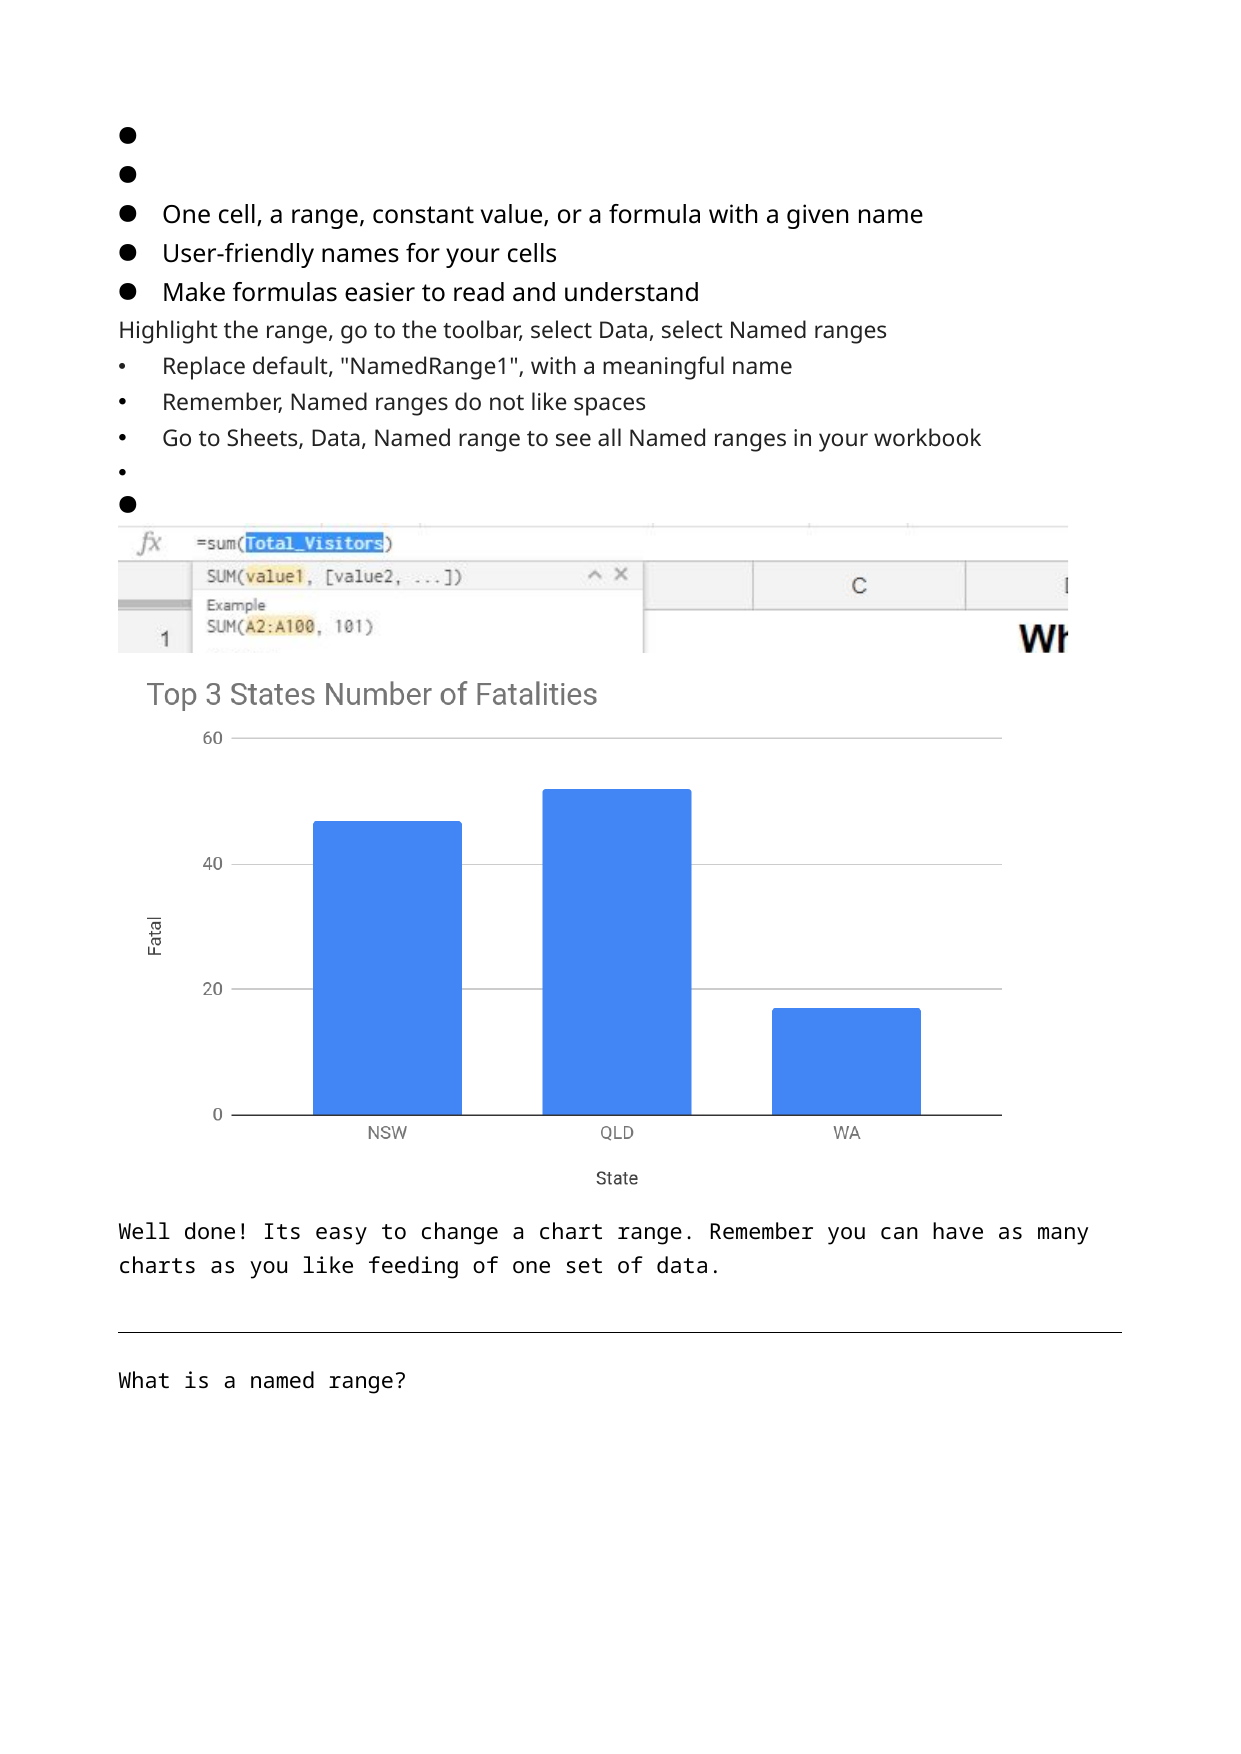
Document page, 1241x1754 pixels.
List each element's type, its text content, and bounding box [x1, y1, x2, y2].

list One cell, a range, constant value, or a formula with a given name [118, 196, 1068, 231]
list Replace default, "NamedRange1", with a meaningful name [118, 350, 1068, 381]
list Make formulas easier to read and understand [118, 275, 1068, 309]
text Well done! Its easy to change a chart range. Remember you can have as many charts as you like feeding of one set of data. [118, 1216, 1122, 1280]
list User-friendly names for your cells [118, 236, 1068, 270]
text Highlight the range, go to the toolbar, select Data, select Named ranges [118, 314, 1068, 345]
text What is a named range? [118, 1365, 1122, 1395]
list Go to Sheets, Data, Named range to see all Named ranges in your workbook [118, 422, 1068, 453]
list Remember, Named ranges do not like spaces [118, 386, 1068, 417]
